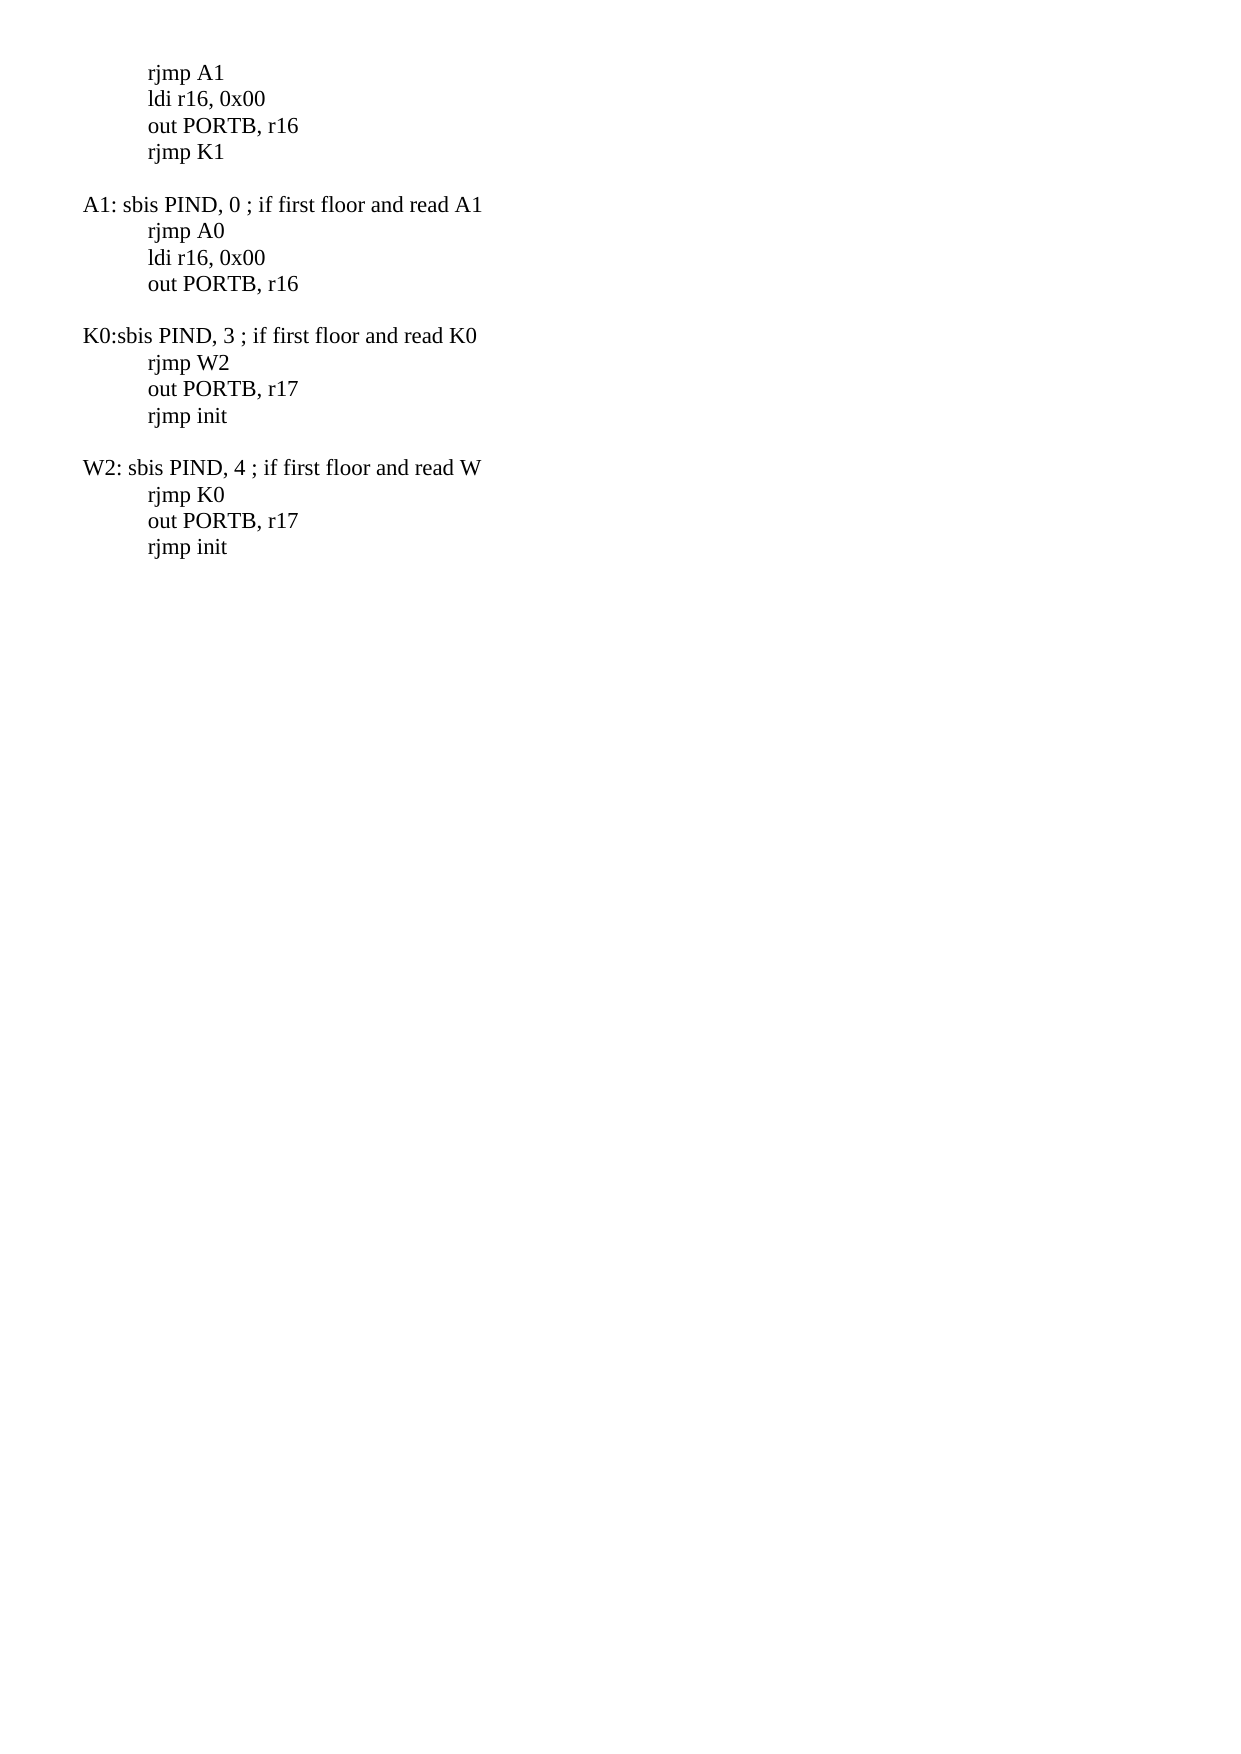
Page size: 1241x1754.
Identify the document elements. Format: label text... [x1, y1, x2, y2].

text A1: sbis PIND, 0 ; if first floor and read A1 [83, 191, 1157, 217]
text rjmp A1 [83, 59, 1157, 85]
text rjmp K0 [83, 481, 1157, 507]
text rjmp init [83, 533, 1157, 560]
text out PORTB, r17 [83, 375, 1157, 402]
text ldi r16, 0x00 [83, 243, 1157, 270]
text W2: sbis PIND, 4 ; if first floor and read W [83, 454, 1157, 481]
text rjmp W2 [83, 349, 1157, 375]
text K0:sbis PIND, 3 ; if first floor and read K0 [83, 323, 1157, 349]
text out PORTB, r16 [83, 270, 1157, 296]
text rjmp A0 [83, 217, 1157, 243]
text rjmp K1 [83, 138, 1157, 164]
text ldi r16, 0x00 [83, 85, 1157, 112]
text rjmp init [83, 402, 1157, 428]
text out PORTB, r17 [83, 507, 1157, 533]
text out PORTB, r16 [83, 112, 1157, 138]
